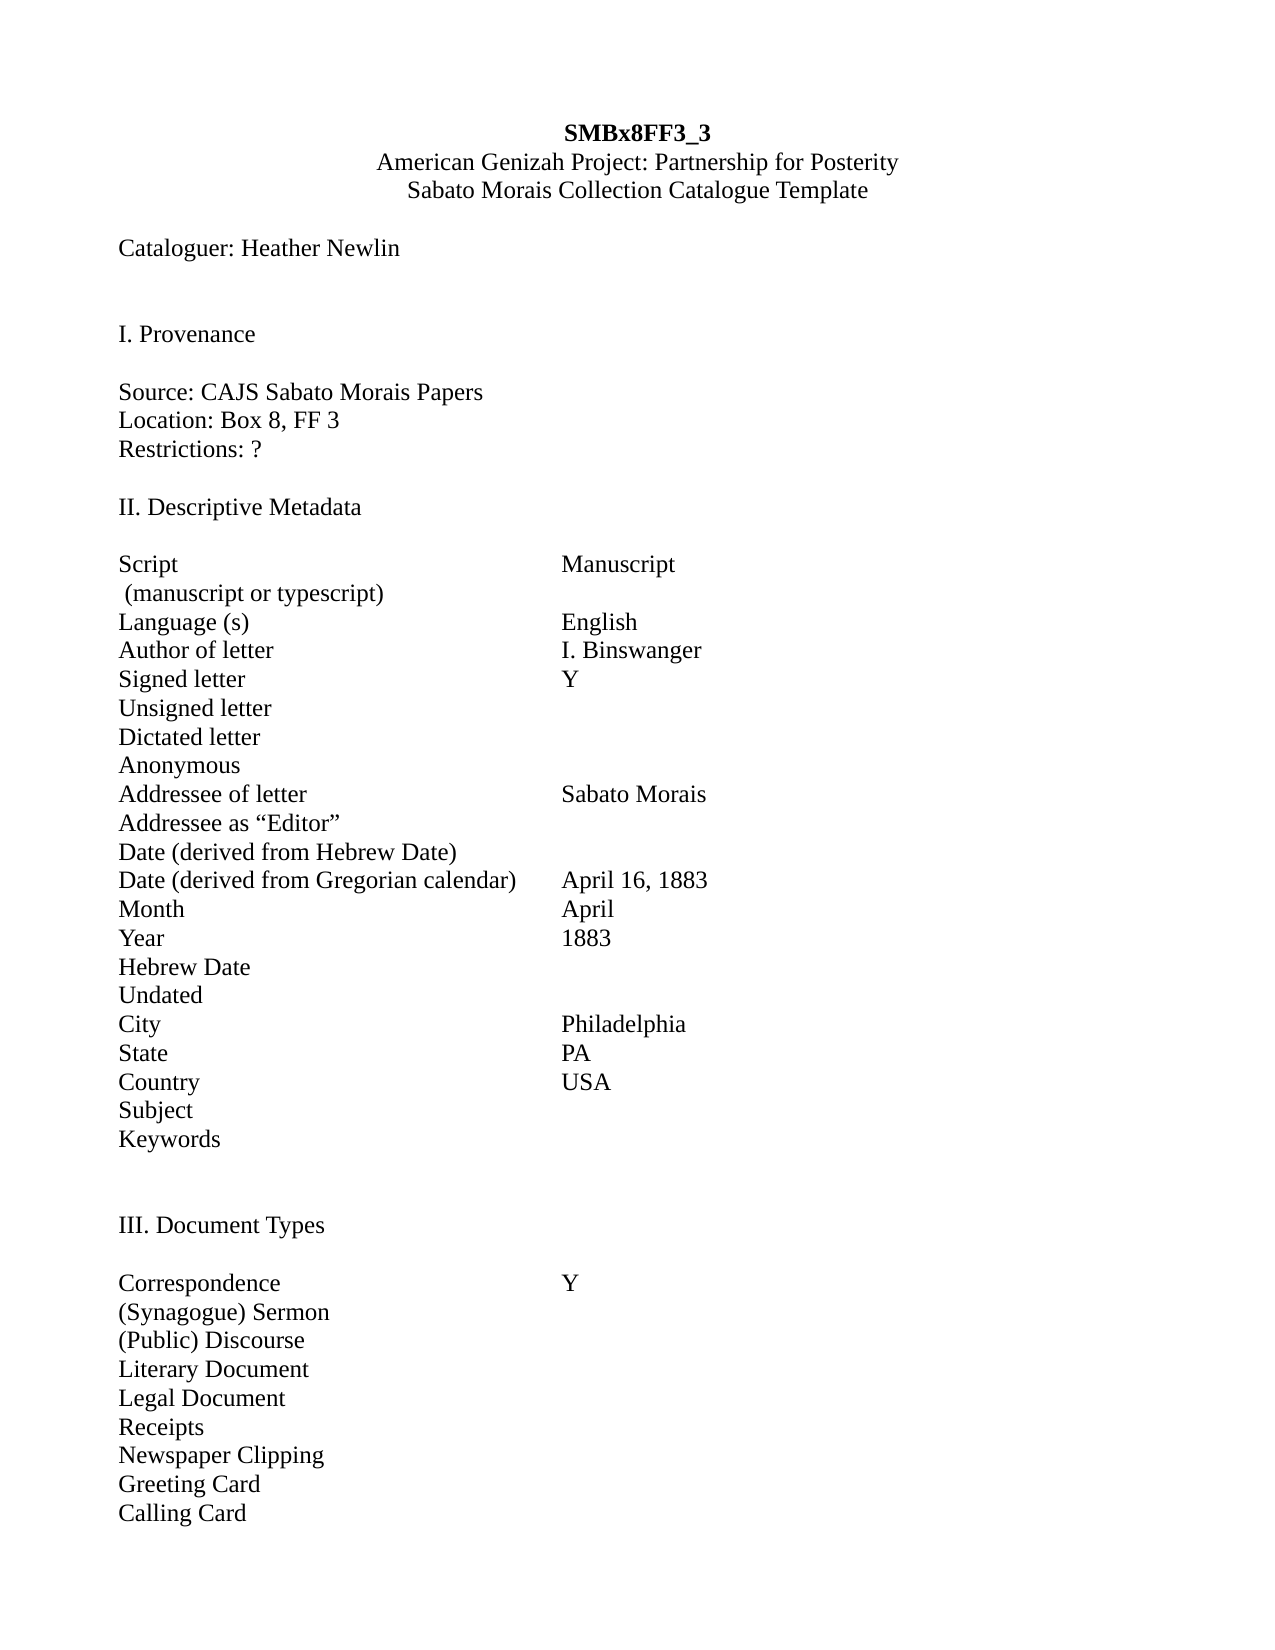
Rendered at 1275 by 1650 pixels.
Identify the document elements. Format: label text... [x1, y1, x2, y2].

text Newspaper Clipping [118, 1441, 1157, 1469]
text Unsigned letter [118, 693, 1157, 722]
text Year 1883 [118, 923, 1157, 952]
text Keywords [118, 1124, 1157, 1153]
text Author of letter I. Binswanger [118, 636, 1157, 664]
text Anonymous [118, 751, 1157, 779]
text (Public) Discourse [118, 1326, 1157, 1354]
text Correspondence Y [118, 1268, 1157, 1297]
text Script Manuscript [118, 549, 1157, 578]
text Date (derived from Gregorian calendar) April 16, 1883 [118, 866, 1157, 894]
text Month April [118, 894, 1157, 923]
text Date (derived from Hebrew Date) [118, 837, 1157, 866]
text City Philadelphia [118, 1009, 1157, 1038]
text Dictated letter [118, 722, 1157, 751]
text Literary Document [118, 1354, 1157, 1383]
text Undated [118, 981, 1157, 1009]
text Location: Box 8, FF 3 [118, 406, 1157, 434]
text American Genizah Project: Partnership for Posterity [118, 147, 1157, 176]
text Source: CAJS Sabato Morais Papers [118, 377, 1157, 406]
text Addressee of letter Sabato Morais [118, 779, 1157, 808]
text Calling Card [118, 1498, 1157, 1527]
text III. Document Types [118, 1211, 1157, 1239]
text State PA [118, 1038, 1157, 1067]
text Legal Document [118, 1383, 1157, 1412]
text Language (s) English [118, 607, 1157, 636]
text Hebrew Date [118, 952, 1157, 981]
text SMBx8FF3_3 [118, 118, 1157, 147]
text Sabato Morais Collection Catalogue Template [118, 176, 1157, 204]
text Receipts [118, 1412, 1157, 1441]
text Country USA [118, 1067, 1157, 1096]
text Addressee as “Editor” [118, 808, 1157, 837]
text Signed letter Y [118, 664, 1157, 693]
text II. Descriptive Metadata [118, 492, 1157, 521]
text Cataloguer: Heather Newlin [118, 233, 1157, 262]
text I. Provenance [118, 319, 1157, 348]
text Subject [118, 1096, 1157, 1124]
text (Synagogue) Sermon [118, 1297, 1157, 1326]
text (manuscript or typescript) [118, 578, 1157, 607]
text Greeting Card [118, 1469, 1157, 1498]
text Restrictions: ? [118, 434, 1157, 463]
